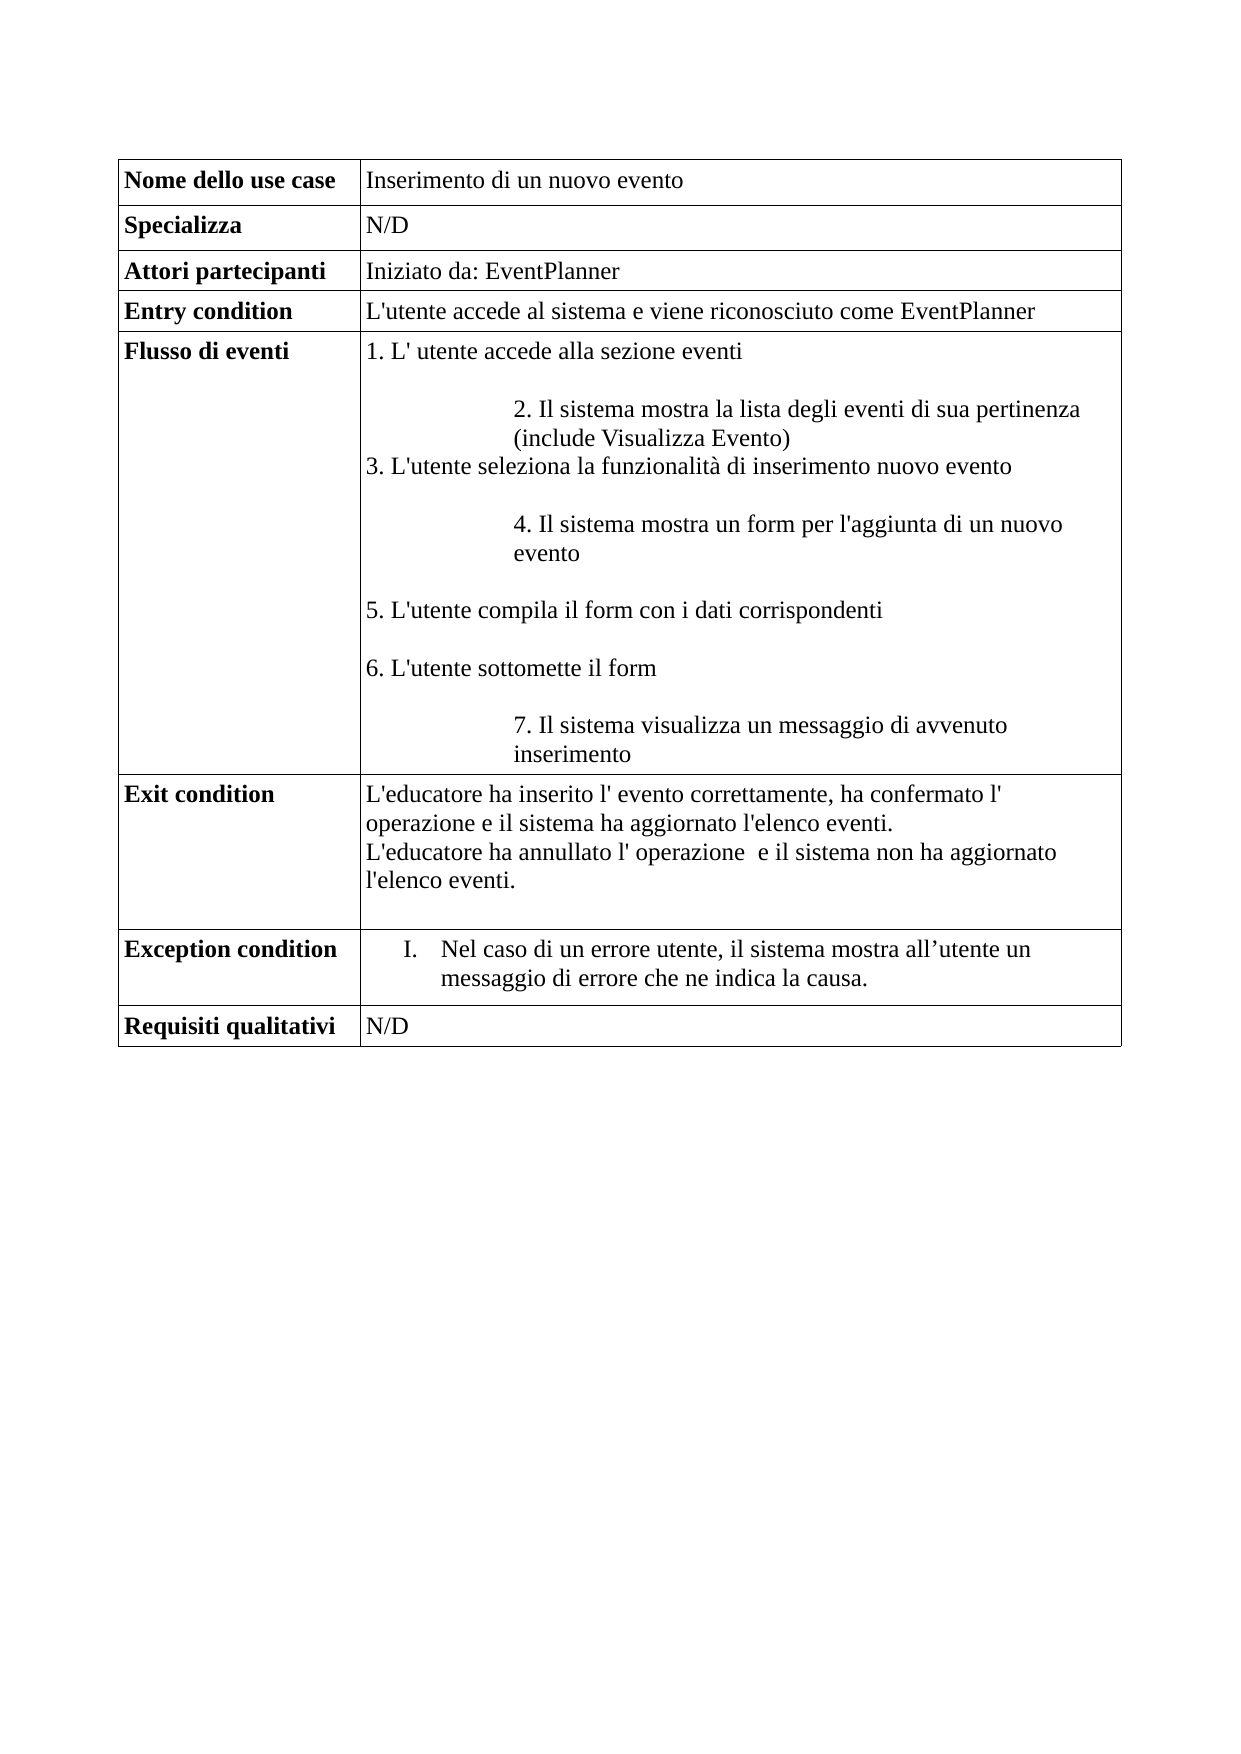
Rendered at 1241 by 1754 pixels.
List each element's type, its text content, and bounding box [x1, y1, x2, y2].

table_cell L'utente accede al sistema e viene riconosciuto come EventPlanner [361, 291, 1121, 331]
table_cell Exit condition [119, 775, 360, 929]
table_cell L'educatore ha inserito l' evento correttamente, ha confermato l' operazione e il sistema ha aggiornato l'elenco eventi. L'educatore ha annullato l' operazione e il sistema non ha aggiornato l'elenco eventi. [361, 775, 1121, 929]
table_cell Flusso di eventi [119, 332, 360, 773]
table_cell N/D [361, 206, 1121, 250]
table_cell N/D [361, 1006, 1121, 1046]
table_cell L' utente accede alla sezione eventi Il sistema mostra la lista degli eventi di sua pertinenza (include Visualizza Evento) L'utente seleziona la funzionalità di inserimento nuovo evento Il sistema mostra un form per l'aggiunta di un nuovo evento L'utente compila il form con i dati corrispondenti L'utente sottomette il form Il sistema visualizza un messaggio di avvenuto inserimento [361, 332, 1121, 773]
table_header Inserimento di un nuovo evento [361, 160, 1121, 205]
table_cell Requisiti qualitativi [119, 1006, 360, 1046]
table_cell Iniziato da: EventPlanner [361, 251, 1121, 290]
table_cell Attori partecipanti [119, 251, 360, 290]
table_cell Specializza [119, 206, 360, 250]
table_header Nome dello use case [119, 160, 360, 205]
table_cell Exception condition [119, 930, 360, 1005]
table_cell Entry condition [119, 291, 360, 331]
table_cell Nel caso di un errore utente, il sistema mostra all’utente un messaggio di errore che ne indica la causa. [361, 930, 1121, 1005]
